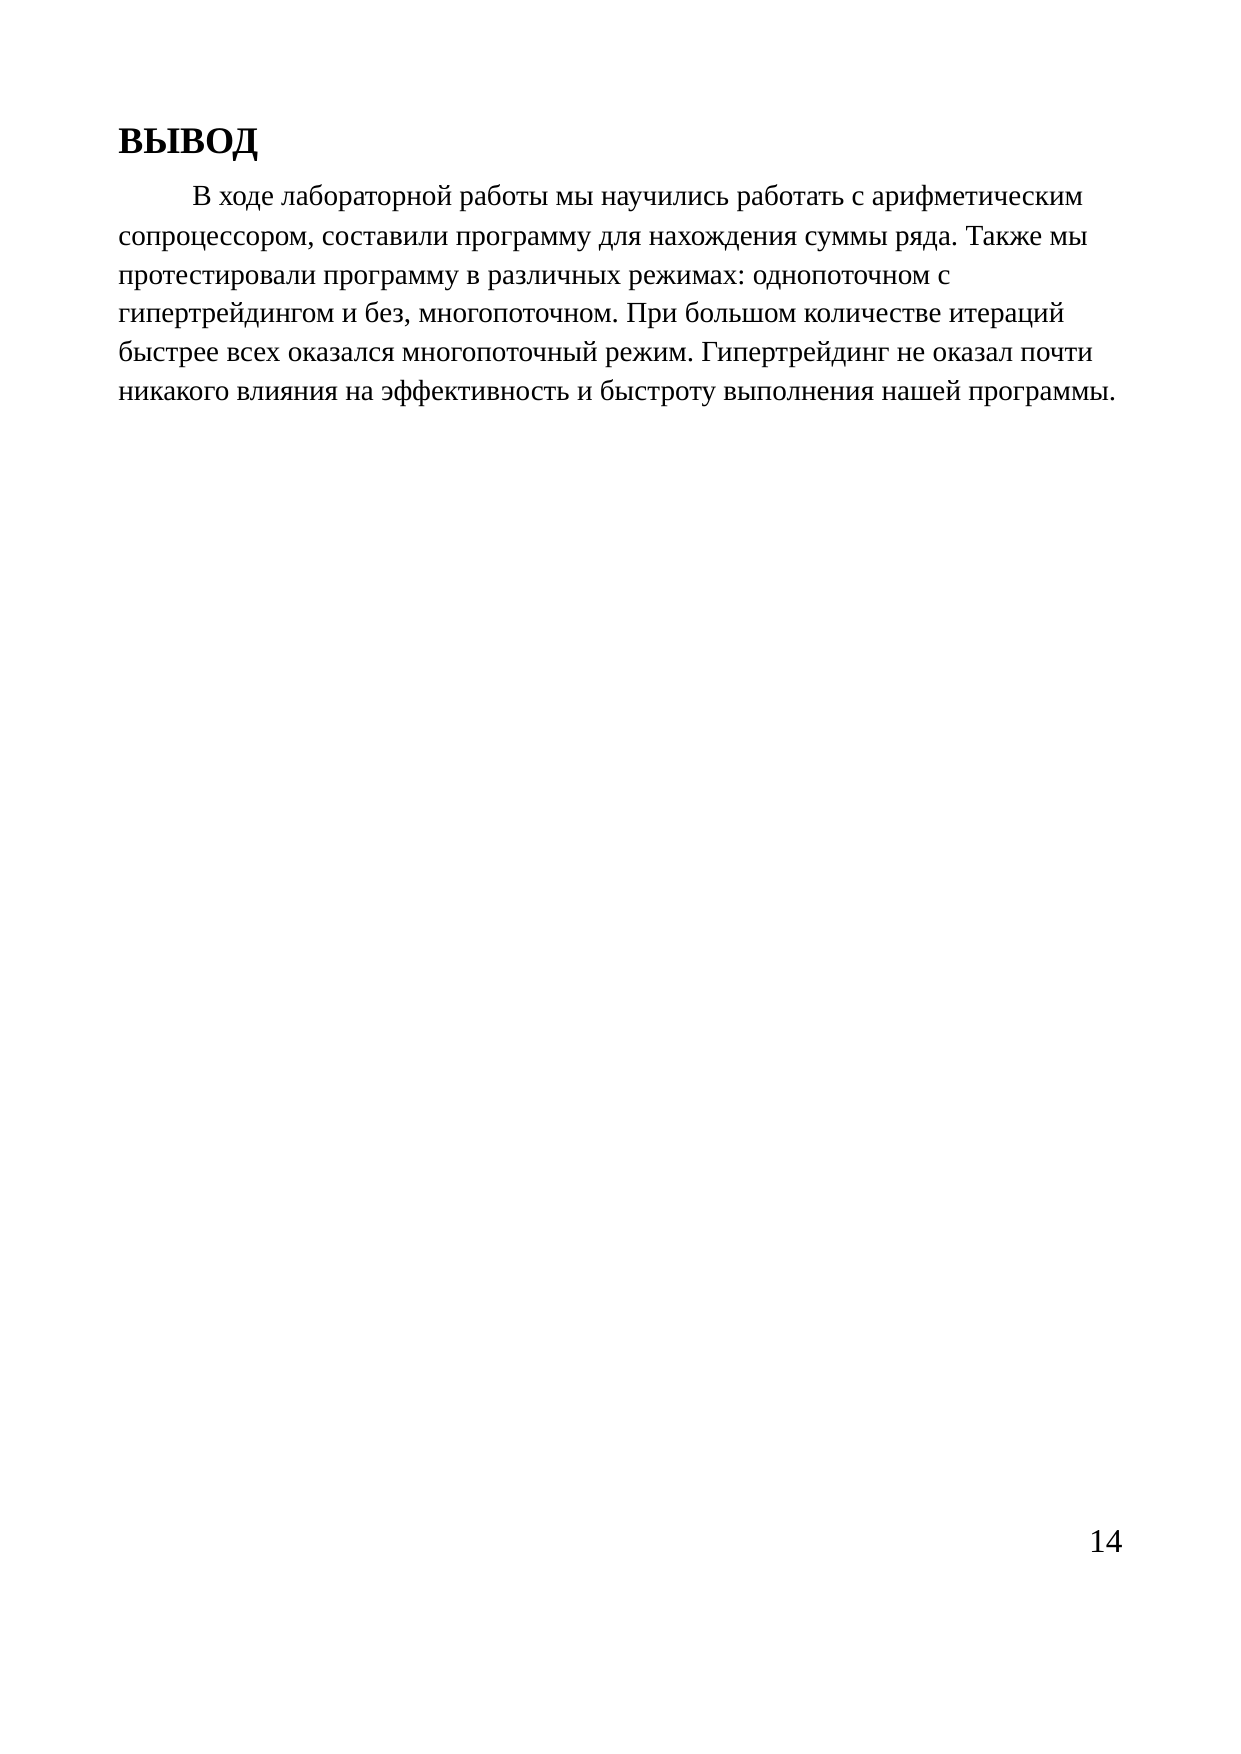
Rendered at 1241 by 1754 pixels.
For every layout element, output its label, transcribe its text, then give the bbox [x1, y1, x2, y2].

text B ходе лабораторной работы мы научились работать с арифметическим сопроцессором, составили программу для нахождения суммы ряда. Также мы протестировали программу в различных режимах: однопоточном с гипертрейдингом и без, многопоточном. При большом количестве итераций быстрее всех оказался многопоточный режим. Гипертрейдинг не оказал почти никакого влияния на эффективность и быстроту выполнения нашей программы. [118, 170, 1122, 406]
text ВЫВОД [118, 118, 1122, 161]
